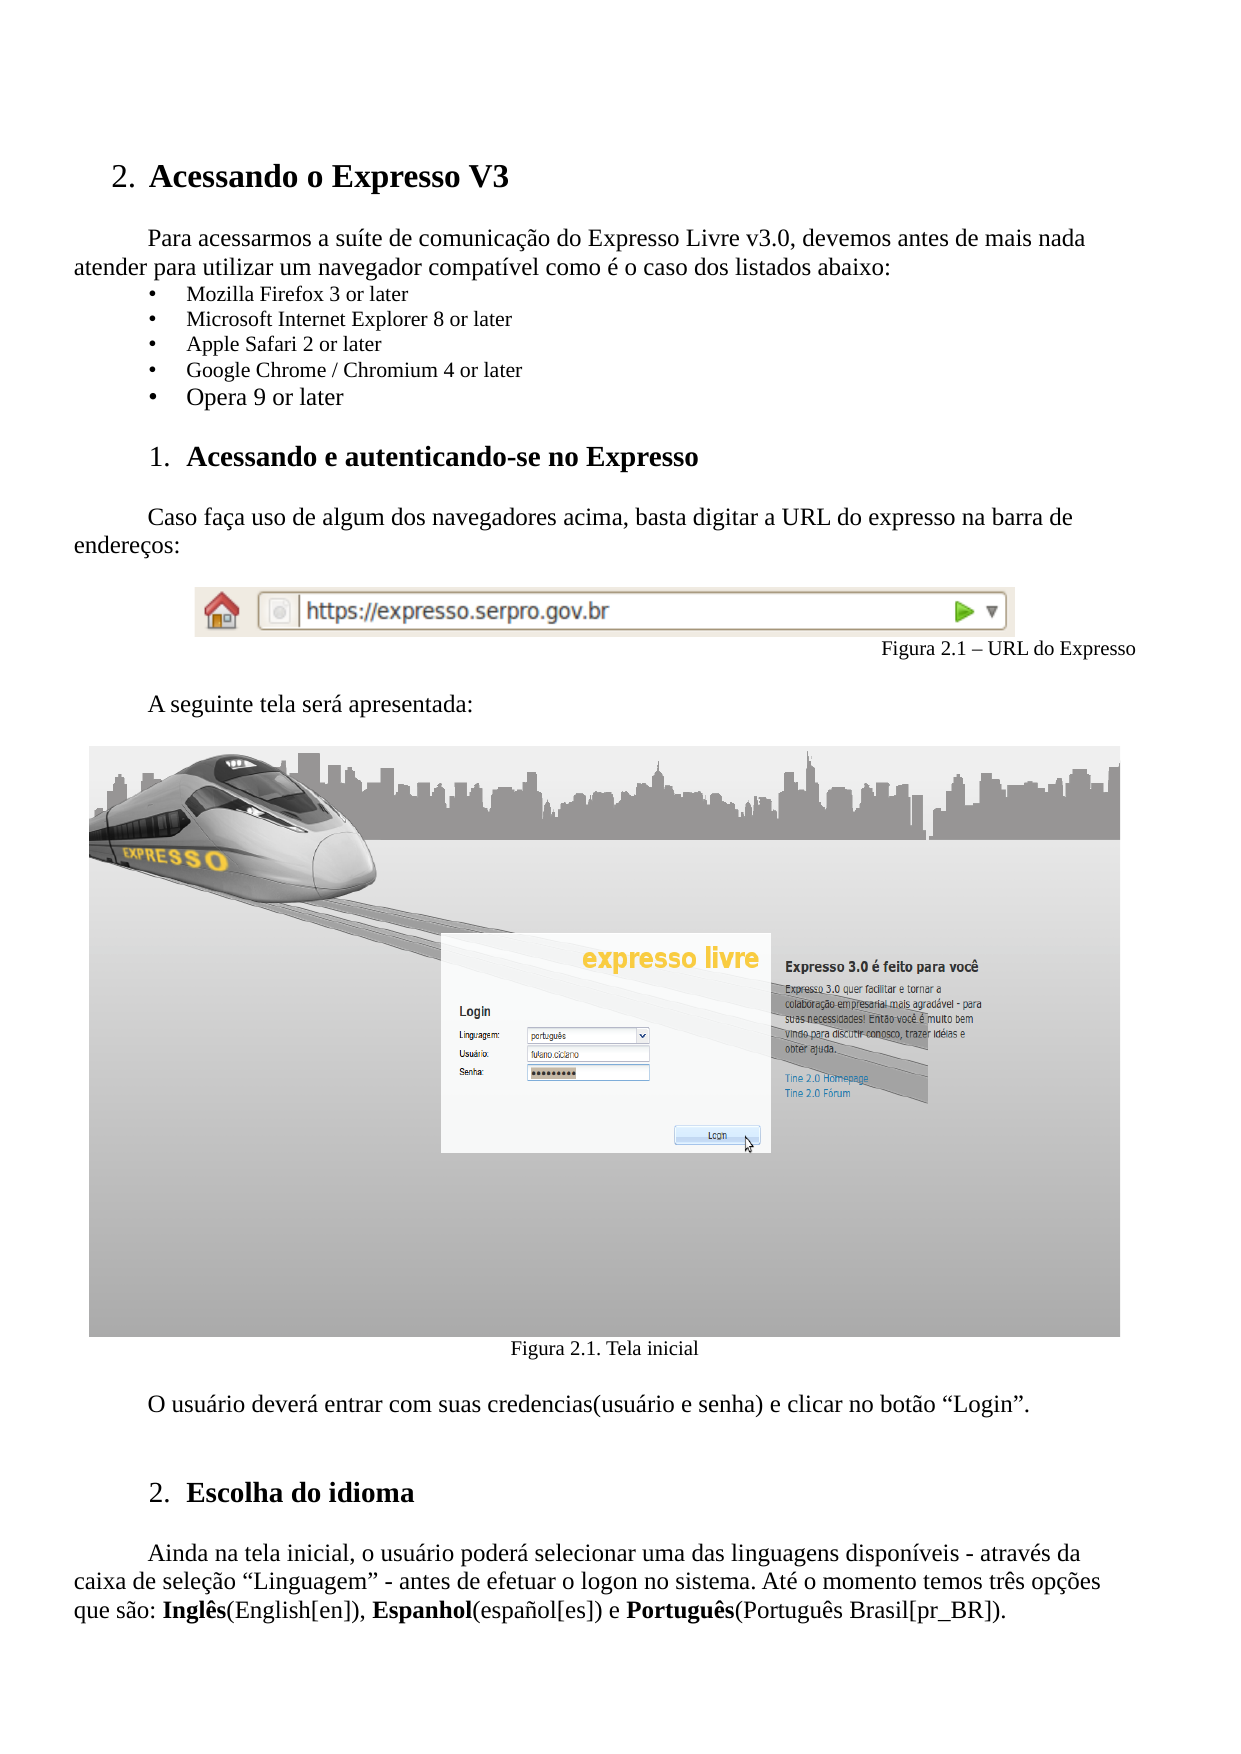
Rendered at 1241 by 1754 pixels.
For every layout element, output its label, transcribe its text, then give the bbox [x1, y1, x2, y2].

text O usuário deverá entrar com suas credencias(usuário e senha) e clicar no botão “Login”. [73, 1389, 1136, 1418]
picture [194, 587, 1015, 637]
list Google Chrome / Chromium 4 or later [148, 357, 1136, 382]
list Microsoft Internet Explorer 8 or later [148, 306, 1136, 331]
list Opera 9 or later [148, 382, 1136, 411]
text A seguinte tela será apresentada: [73, 689, 1136, 718]
text Caso faça uso de algum dos navegadores acima, basta digitar a URL do expresso na barra de endereços: [73, 502, 1136, 559]
text Para acessarmos a suíte de comunicação do Expresso Livre v3.0, devemos antes de mais nada atender para utilizar um navegador compatível como é o caso dos listados abaixo: [73, 223, 1136, 281]
list Mozilla Firefox 3 or later [148, 281, 1136, 306]
text Ainda na tela inicial, o usuário poderá selecionar uma das linguagens disponíveis - através da caixa de seleção “Linguagem” - antes de efetuar o logon no sistema. Até o momento temos três opções que são: Inglês(English[en]), Espanhol(español[es]) e Português(Português Brasil[pr_BR]). [73, 1538, 1136, 1624]
text Figura 2.1 – URL do Expresso [73, 588, 1136, 660]
list Escolha do idioma [148, 1475, 1136, 1509]
picture [89, 746, 1121, 1337]
list Apple Safari 2 or later [148, 331, 1136, 357]
list Acessando e autenticando-se no Expresso [148, 439, 1136, 473]
text Figura 2.1. Tela inicial [73, 747, 1136, 1360]
list Acessando o Expresso V3 [111, 156, 1136, 195]
